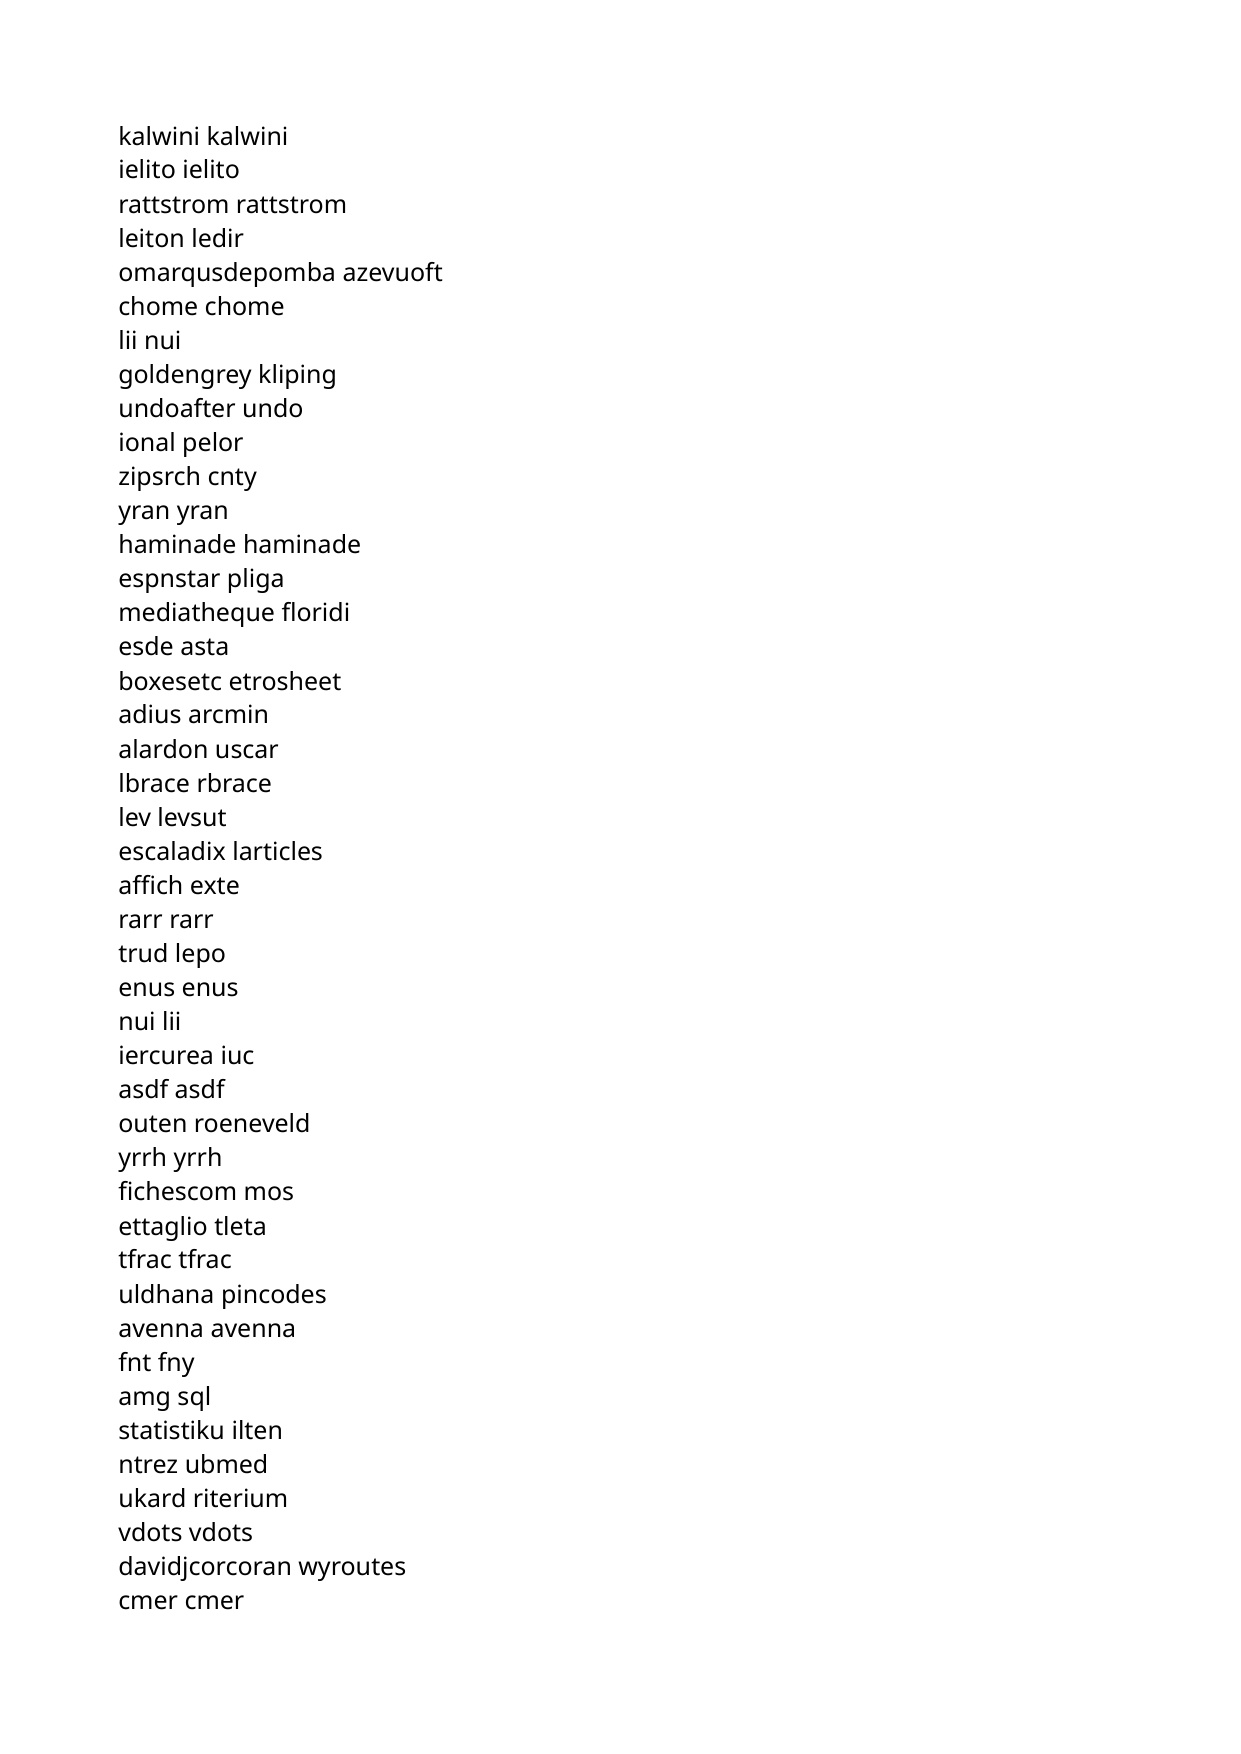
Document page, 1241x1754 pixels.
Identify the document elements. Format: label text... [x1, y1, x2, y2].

text zipsrch cnty [118, 459, 1122, 493]
text statistiku ilten [118, 1412, 1122, 1447]
text yrrh yrrh [118, 1140, 1122, 1174]
text alardon uscar [118, 731, 1122, 765]
text boxesetc etrosheet [118, 663, 1122, 697]
text ukard riterium [118, 1481, 1122, 1515]
text leiton ledir [118, 220, 1122, 254]
text amg sql [118, 1378, 1122, 1412]
text rarr rarr [118, 902, 1122, 936]
text goldengrey kliping [118, 357, 1122, 391]
text adius arcmin [118, 697, 1122, 731]
text ettaglio tleta [118, 1208, 1122, 1242]
text rattstrom rattstrom [118, 186, 1122, 220]
text escaladix larticles [118, 833, 1122, 867]
text mediatheque floridi [118, 595, 1122, 629]
text lii nui [118, 322, 1122, 357]
text vdots vdots [118, 1515, 1122, 1549]
text esde asta [118, 629, 1122, 663]
text ielito ielito [118, 152, 1122, 186]
text chome chome [118, 288, 1122, 322]
text enus enus [118, 970, 1122, 1004]
text undoafter undo [118, 391, 1122, 425]
text outen roeneveld [118, 1106, 1122, 1140]
text yran yran [118, 493, 1122, 527]
text davidjcorcoran wyroutes [118, 1549, 1122, 1583]
text asdf asdf [118, 1072, 1122, 1106]
text espnstar pliga [118, 561, 1122, 595]
text uldhana pincodes [118, 1276, 1122, 1310]
text tfrac tfrac [118, 1242, 1122, 1276]
text omarqusdepomba azevuoft [118, 254, 1122, 288]
text kalwini kalwini [118, 118, 1122, 152]
text iercurea iuc [118, 1038, 1122, 1072]
text fnt fny [118, 1344, 1122, 1378]
text trud lepo [118, 936, 1122, 970]
text affich exte [118, 867, 1122, 902]
text lbrace rbrace [118, 765, 1122, 799]
text avenna avenna [118, 1310, 1122, 1344]
text lev levsut [118, 799, 1122, 833]
text ional pelor [118, 425, 1122, 459]
text cmer cmer [118, 1583, 1122, 1617]
text fichescom mos [118, 1174, 1122, 1208]
text nui lii [118, 1004, 1122, 1038]
text ntrez ubmed [118, 1447, 1122, 1481]
text haminade haminade [118, 527, 1122, 561]
